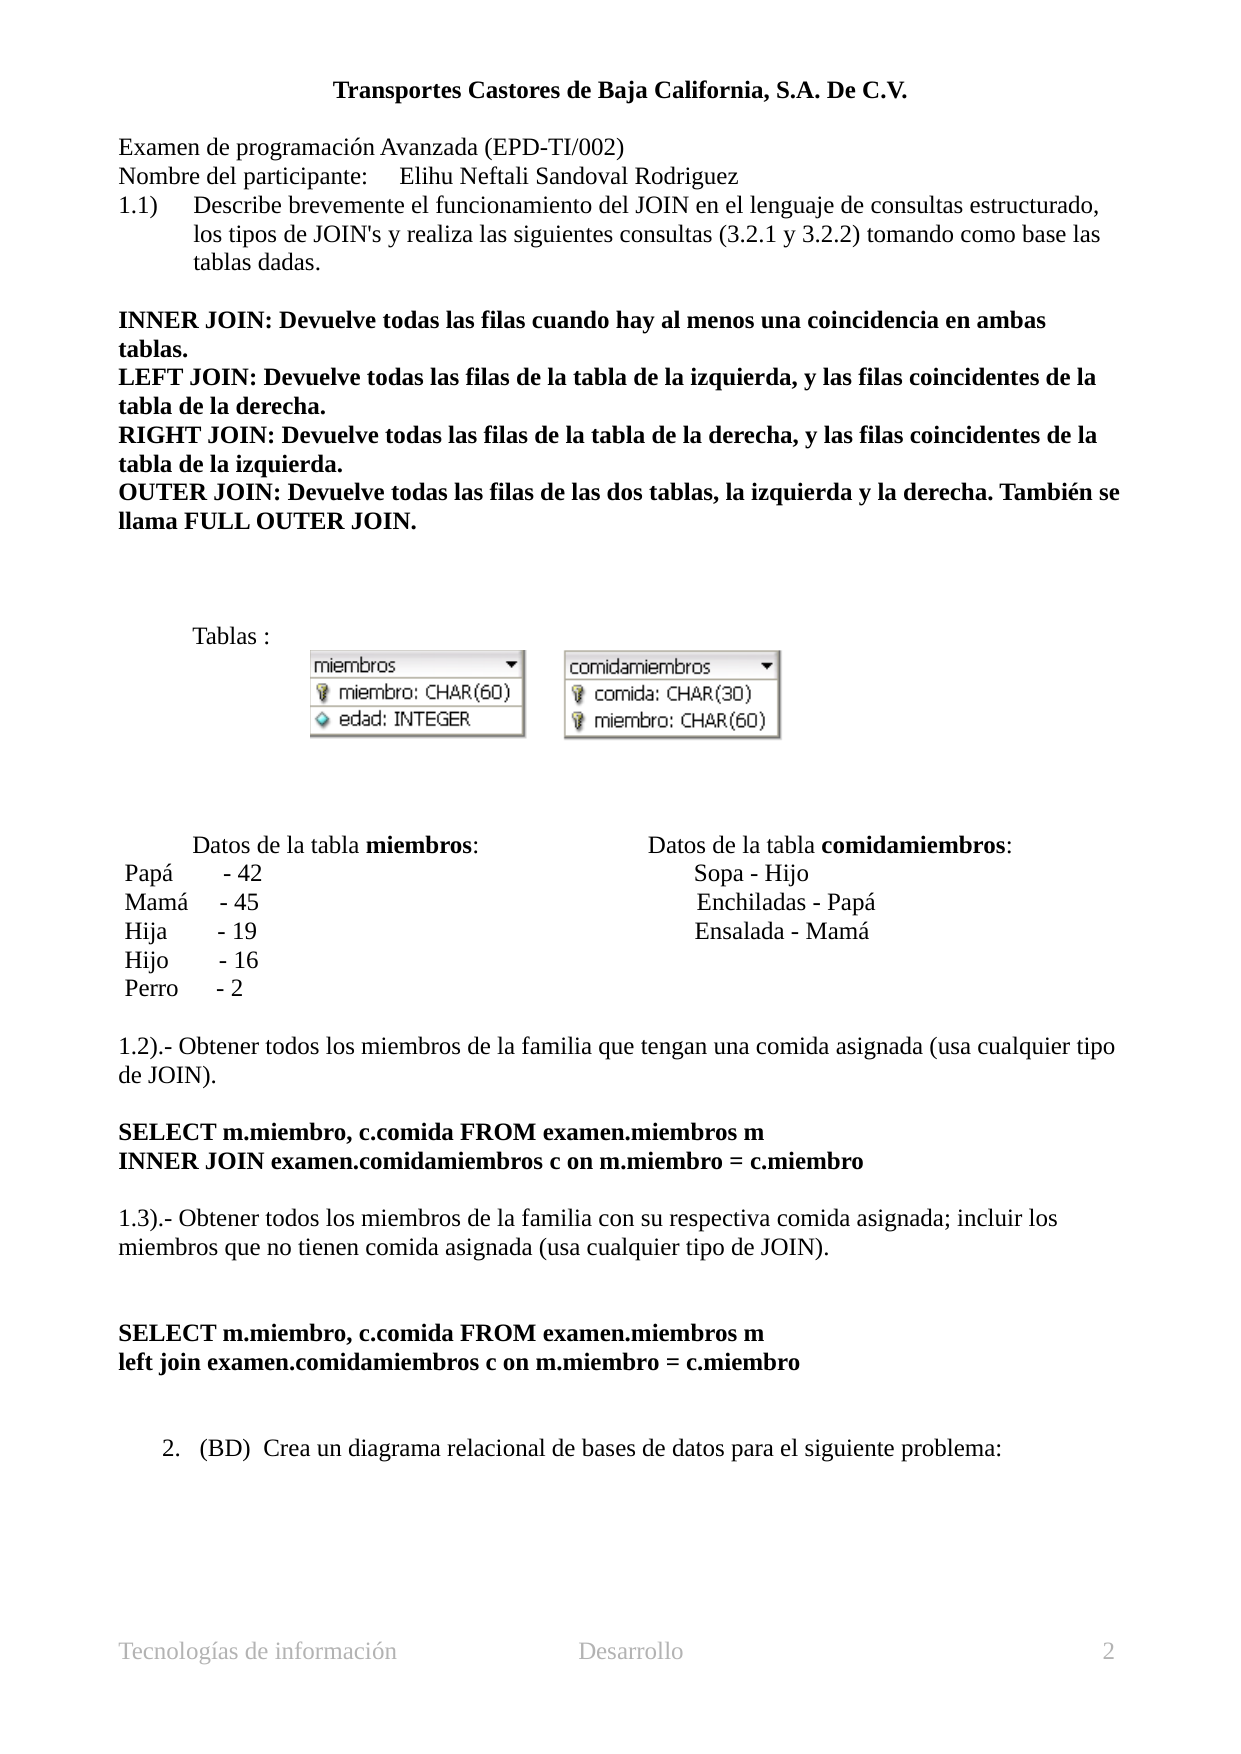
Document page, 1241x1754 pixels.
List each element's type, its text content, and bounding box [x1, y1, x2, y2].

text INNER JOIN examen.comidamiembros c on m.miembro = c.miembro [118, 1146, 1122, 1175]
text left join examen.comidamiembros c on m.miembro = c.miembro [118, 1347, 1122, 1376]
text OUTER JOIN: Devuelve todas las filas de las dos tablas, la izquierda y la derecha. También se llama FULL OUTER JOIN. [118, 477, 1122, 535]
text INNER JOIN: Devuelve todas las filas cuando hay al menos una coincidencia en ambas tablas. [118, 305, 1122, 362]
text SELECT m.miembro, c.comida FROM examen.miembros m [118, 1318, 1122, 1347]
text 1.3).- Obtener todos los miembros de la familia con su respectiva comida asignada; incluir los miembros que no tienen comida asignada (usa cualquier tipo de JOIN). [118, 1175, 1122, 1261]
text LEFT JOIN: Devuelve todas las filas de la tabla de la izquierda, y las filas coincidentes de la tabla de la derecha. [118, 362, 1122, 420]
list (BD) Crea un diagrama relacional de bases de datos para el siguiente problema: [156, 1433, 1122, 1462]
text Datos de la tabla miembros: Datos de la tabla comidamiembros: [192, 650, 1122, 858]
list Describe brevemente el funcionamiento del JOIN en el lenguaje de consultas estructurado, los tipos de JOIN's y realiza las siguientes consultas (3.2.1 y 3.2.2) tomando como base las tablas dadas. [118, 190, 1122, 276]
text Papá - 42 Sopa - Hijo Mamá - 45 Enchiladas - Papá Hija - 19 Ensalada - Mamá Hijo - 16 Perro - 2 1.2).- Obtener todos los miembros de la familia que tengan una comida asignada (usa cualquier tipo de JOIN). [118, 858, 1122, 1088]
text Tablas : [192, 621, 1122, 650]
text SELECT m.miembro, c.comida FROM examen.miembros m [118, 1117, 1122, 1146]
text RIGHT JOIN: Devuelve todas las filas de la tabla de la derecha, y las filas coincidentes de la tabla de la izquierda. [118, 420, 1122, 477]
